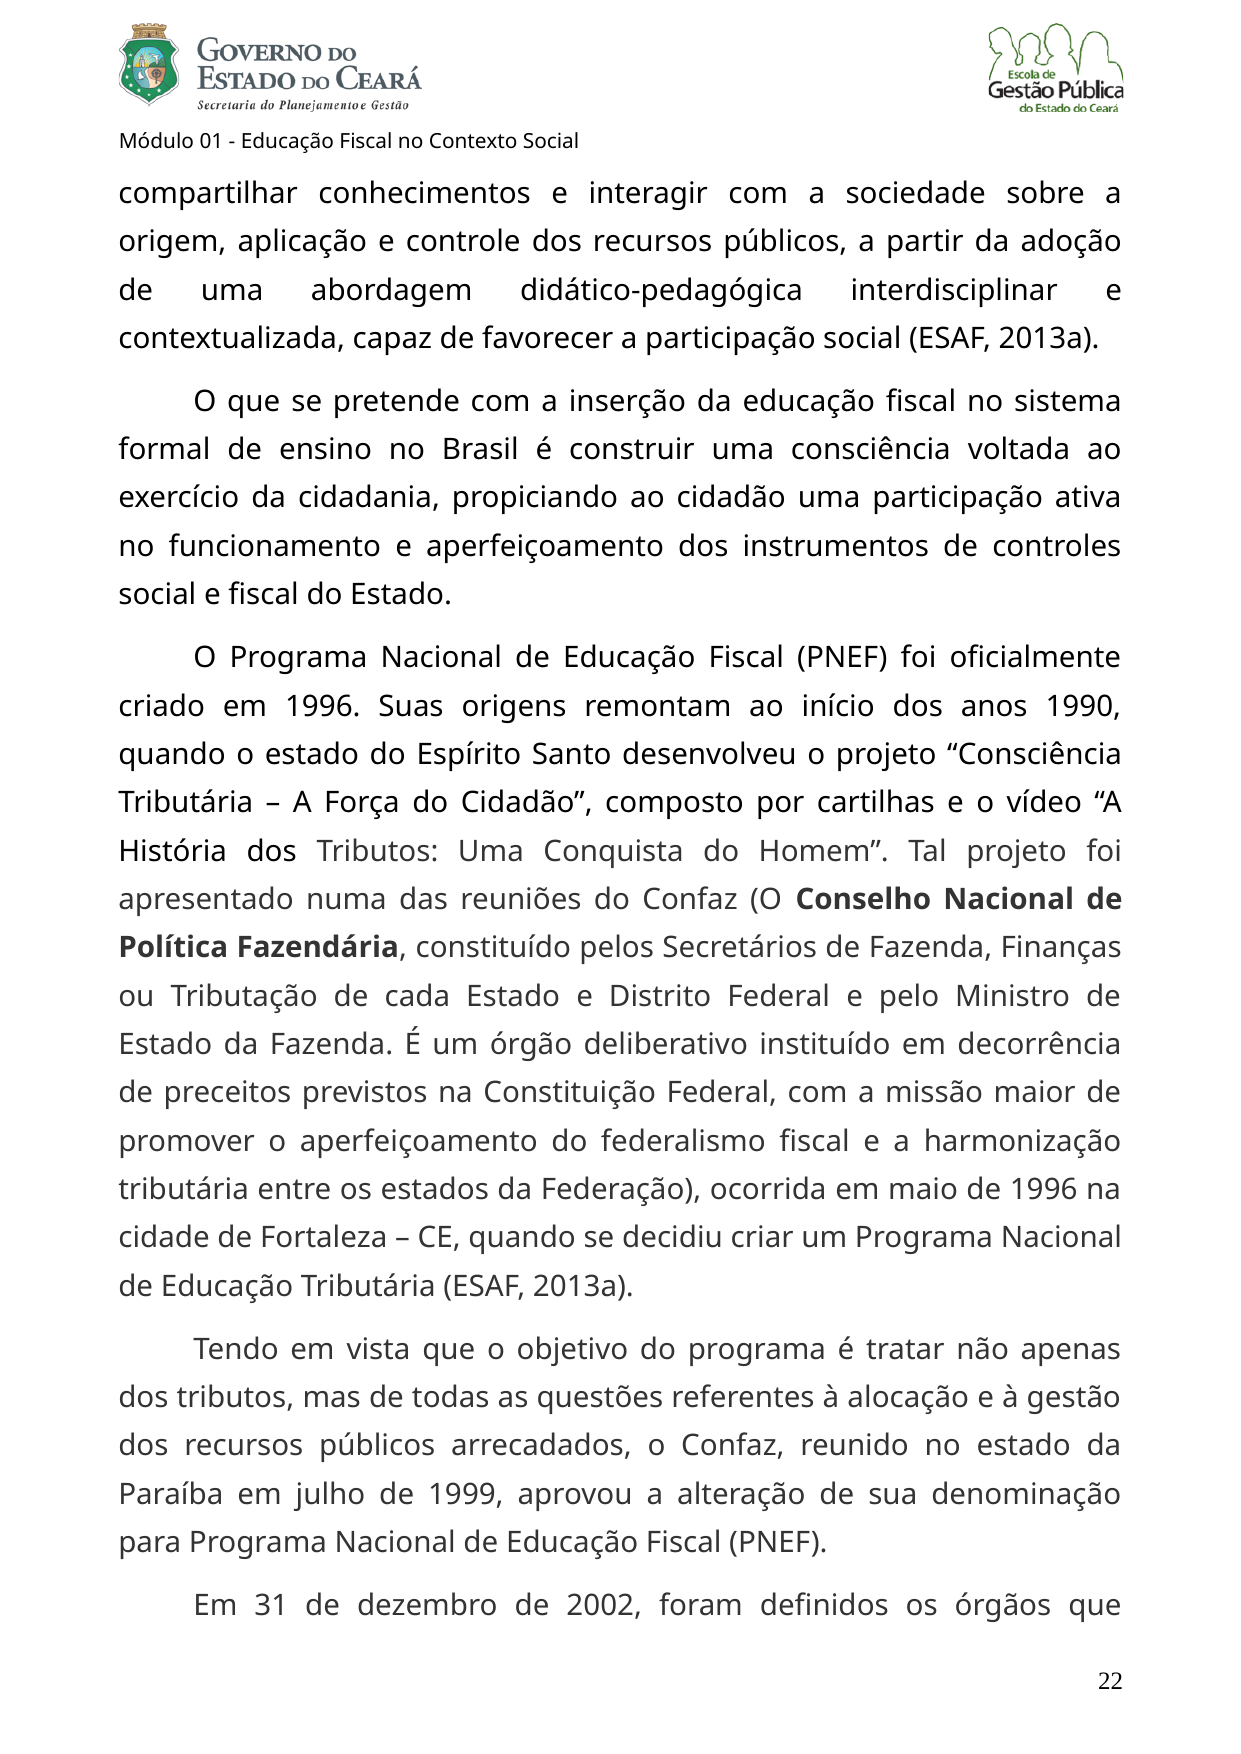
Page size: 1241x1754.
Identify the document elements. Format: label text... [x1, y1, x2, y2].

text compartilhar conhecimentos e interagir com a sociedade sobre a origem, aplicação e controle dos recursos públicos, a partir da adoção de uma abordagem didático-pedagógica interdisciplinar e contextualizada, capaz de favorecer a participação social (ESAF, 2013a). [118, 172, 1123, 357]
text Tendo em vista que o objetivo do programa é tratar não apenas dos tributos, mas de todas as questões referentes à alocação e à gestão dos recursos públicos arrecadados, o Confaz, reunido no estado da Paraíba em julho de 1999, aprovou a alteração de sua denominação para Programa Nacional de Educação Fiscal (PNEF). [118, 1327, 1123, 1561]
text O Programa Nacional de Educação Fiscal (PNEF) foi oficialmente criado em 1996. Suas origens remontam ao início dos anos 1990, quando o estado do Espírito Santo desenvolveu o projeto “Consciência Tributária – A Força do Cidadão”, composto por cartilhas e o vídeo “A História dos Tributos: Uma Conquista do Homem”. Tal projeto foi apresentado numa das reuniões do Confaz (O Conselho Nacional de Política Fazendária, constituído pelos Secretários de Fazenda, Finanças ou Tributação de cada Estado e Distrito Federal e pelo Ministro de Estado da Fazenda. É um órgão deliberativo instituído em decorrência de preceitos previstos na Constituição Federal, com a missão maior de promover o aperfeiçoamento do federalismo fiscal e a harmonização tributária entre os estados da Federação), ocorrida em maio de 1996 na cidade de Fortaleza – CE, quando se decidiu criar um Programa Nacional de Educação Tributária (ESAF, 2013a). [118, 636, 1123, 1305]
picture [118, 23, 1124, 112]
text O que se pretende com a inserção da educação fiscal no sistema formal de ensino no Brasil é construir uma consciência voltada ao exercício da cidadania, propiciando ao cidadão uma participação ativa no funcionamento e aperfeiçoamento dos instrumentos de controles social e fiscal do Estado. [118, 379, 1123, 613]
text Em 31 de dezembro de 2002, foram definidos os órgãos que [118, 1584, 1123, 1624]
